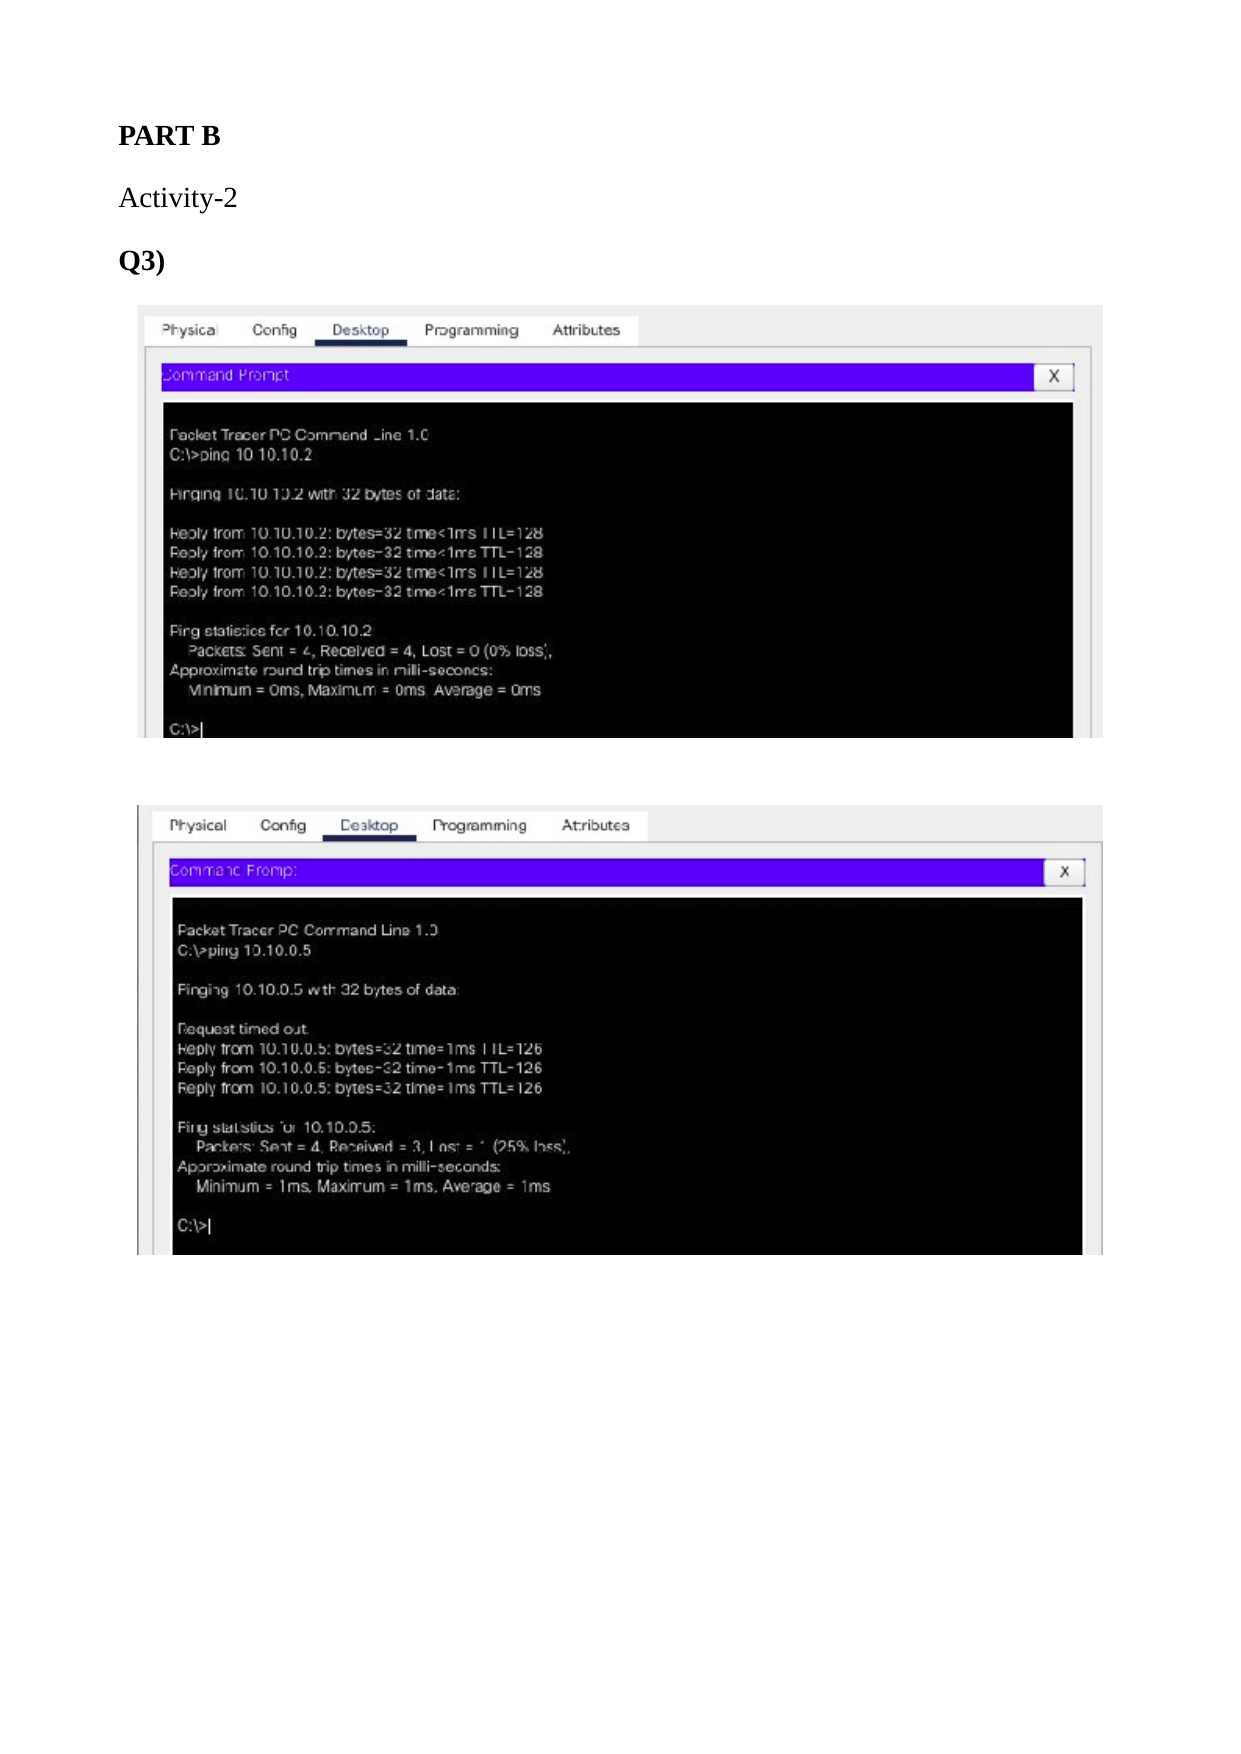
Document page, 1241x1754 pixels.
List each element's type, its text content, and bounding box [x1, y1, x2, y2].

picture [137, 305, 1103, 738]
picture [137, 805, 1103, 1255]
text Activity-2 [118, 180, 1122, 214]
text Q3) [118, 243, 1122, 276]
text PART B [118, 118, 1122, 152]
